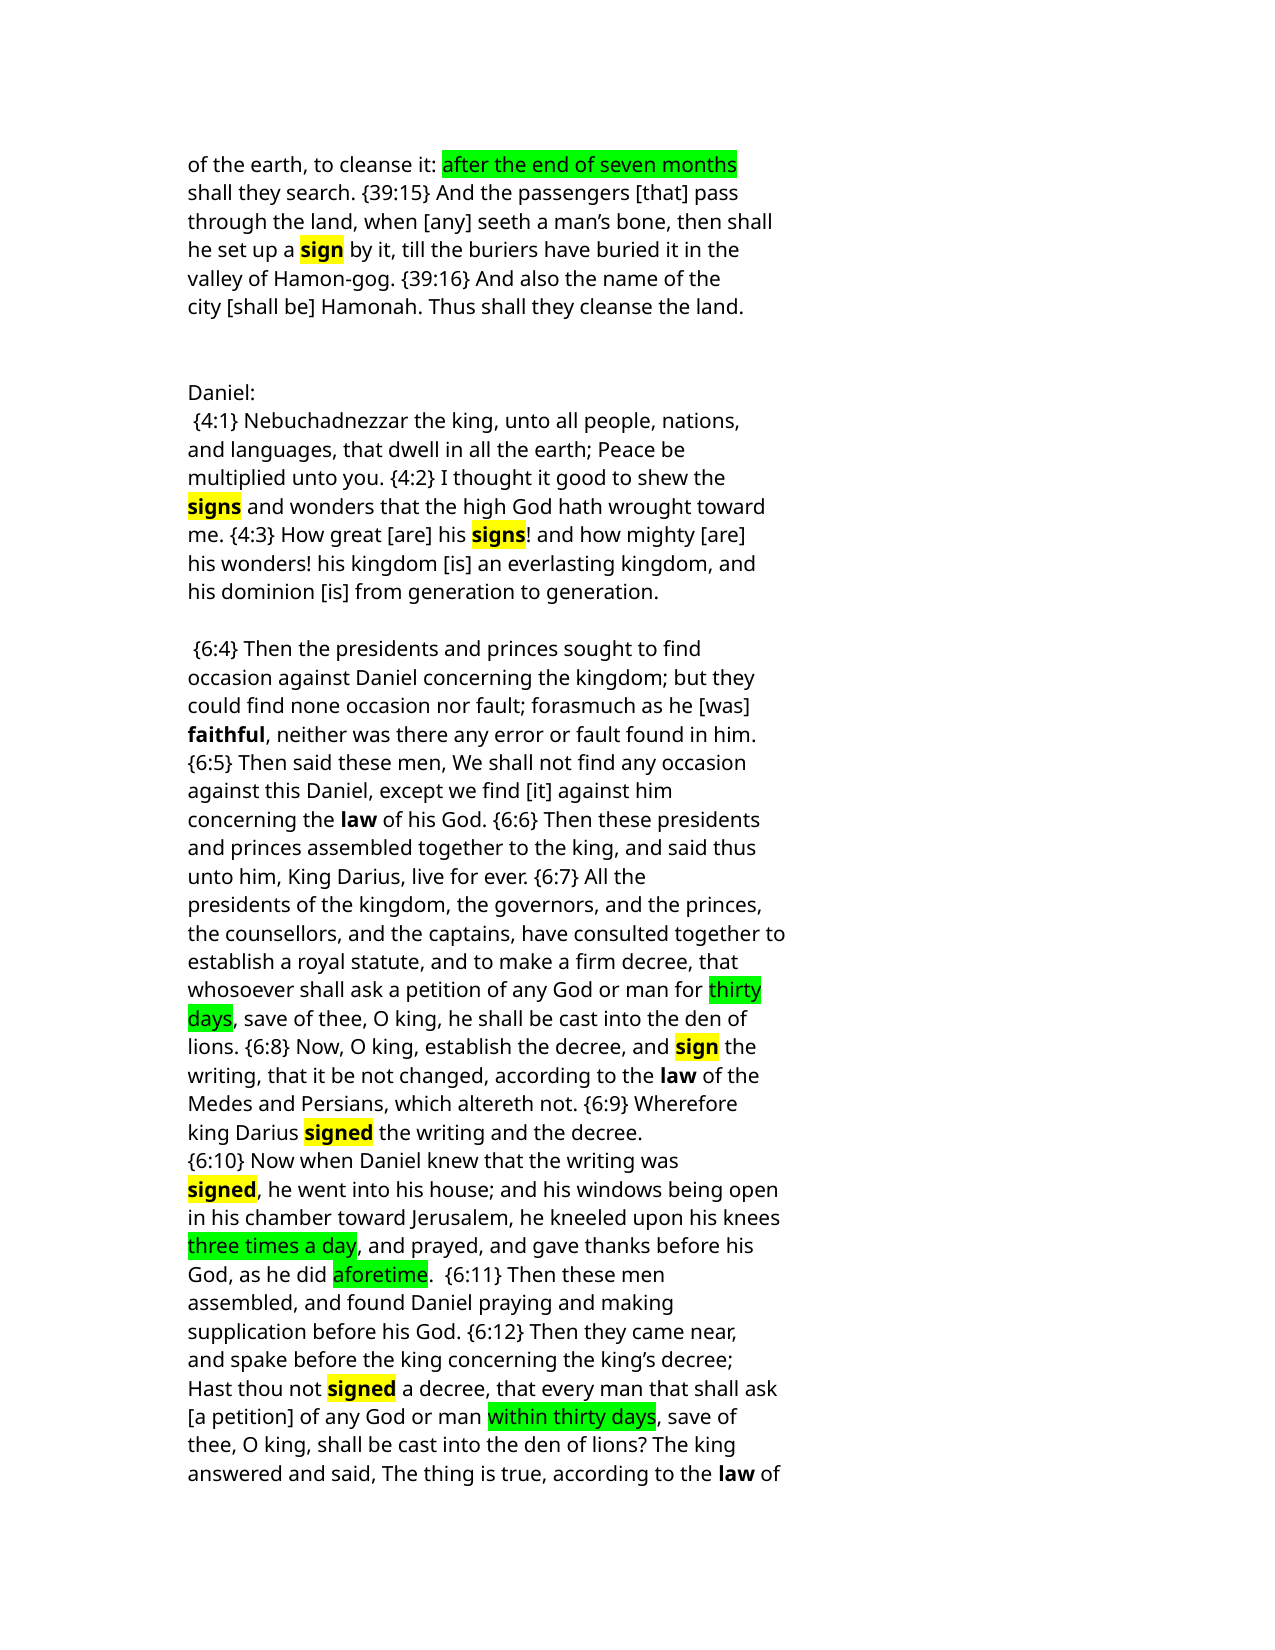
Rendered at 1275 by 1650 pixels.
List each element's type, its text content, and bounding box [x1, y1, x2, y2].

text and languages, that dwell in all the earth; Peace be [187, 435, 1087, 463]
text multiplied unto you. {4:2} I thought it good to shew the [187, 463, 1087, 492]
text thee, O king, shall be cast into the den of lions? The king [187, 1431, 1087, 1459]
text {6:5} Then said these men, We shall not find any occasion [187, 748, 1087, 777]
text {4:1} Nebuchadnezzar the king, unto all people, nations, [187, 407, 1087, 435]
text {6:10} Now when Daniel knew that the writing was [187, 1146, 1087, 1175]
text in his chamber toward Jerusalem, he kneeled upon his knees [187, 1203, 1087, 1232]
text his dominion [is] from generation to generation. [187, 577, 1087, 606]
text and spake before the king concerning the king’s decree; [187, 1345, 1087, 1374]
text faithful, neither was there any error or fault found in him. [187, 720, 1087, 748]
text against this Daniel, except we find [it] against him [187, 777, 1087, 805]
text unto him, King Darius, live for ever. {6:7} All the [187, 862, 1087, 890]
text could find none occasion nor fault; forasmuch as he [was] [187, 691, 1087, 720]
text Daniel: [187, 378, 1087, 407]
text Hast thou not signed a decree, that every man that shall ask [187, 1374, 1087, 1402]
text [a petition] of any God or man within thirty days, save of [187, 1402, 1087, 1431]
text three times a day, and prayed, and gave thanks before his [187, 1232, 1087, 1260]
text {6:4} Then the presidents and princes sought to find [187, 634, 1087, 663]
text city [shall be] Hamonah. Thus shall they cleanse the land. [187, 292, 1087, 321]
text concerning the law of his God. {6:6} Then these presidents [187, 805, 1087, 833]
text presidents of the kingdom, the governors, and the princes, [187, 890, 1087, 919]
text supplication before his God. {6:12} Then they came near, [187, 1317, 1087, 1345]
text valley of Hamon-gog. {39:16} And also the name of the [187, 264, 1087, 292]
text signs and wonders that the high God hath wrought toward [187, 492, 1087, 520]
text occasion against Daniel concerning the kingdom; but they [187, 663, 1087, 691]
text signed, he went into his house; and his windows being open [187, 1175, 1087, 1203]
text of the earth, to cleanse it: after the end of seven months [187, 150, 1087, 178]
text establish a royal statute, and to make a firm decree, that [187, 947, 1087, 976]
text answered and said, The thing is true, according to the law of [187, 1459, 1087, 1487]
text days, save of thee, O king, he shall be cast into the den of [187, 1004, 1087, 1032]
text writing, that it be not changed, according to the law of the [187, 1061, 1087, 1089]
text the counsellors, and the captains, have consulted together to [187, 919, 1087, 947]
text Medes and Persians, which altereth not. {6:9} Wherefore [187, 1089, 1087, 1118]
text whosoever shall ask a petition of any God or man for thirty [187, 976, 1087, 1004]
text and princes assembled together to the king, and said thus [187, 833, 1087, 862]
text assembled, and found Daniel praying and making [187, 1288, 1087, 1317]
text shall they search. {39:15} And the passengers [that] pass [187, 178, 1087, 207]
text king Darius signed the writing and the decree. [187, 1118, 1087, 1146]
text he set up a sign by it, till the buriers have buried it in the [187, 235, 1087, 264]
text me. {4:3} How great [are] his signs! and how mighty [are] [187, 520, 1087, 549]
text God, as he did aforetime. {6:11} Then these men [187, 1260, 1087, 1288]
text through the land, when [any] seeth a man’s bone, then shall [187, 207, 1087, 235]
text his wonders! his kingdom [is] an everlasting kingdom, and [187, 549, 1087, 577]
text lions. {6:8} Now, O king, establish the decree, and sign the [187, 1032, 1087, 1061]
